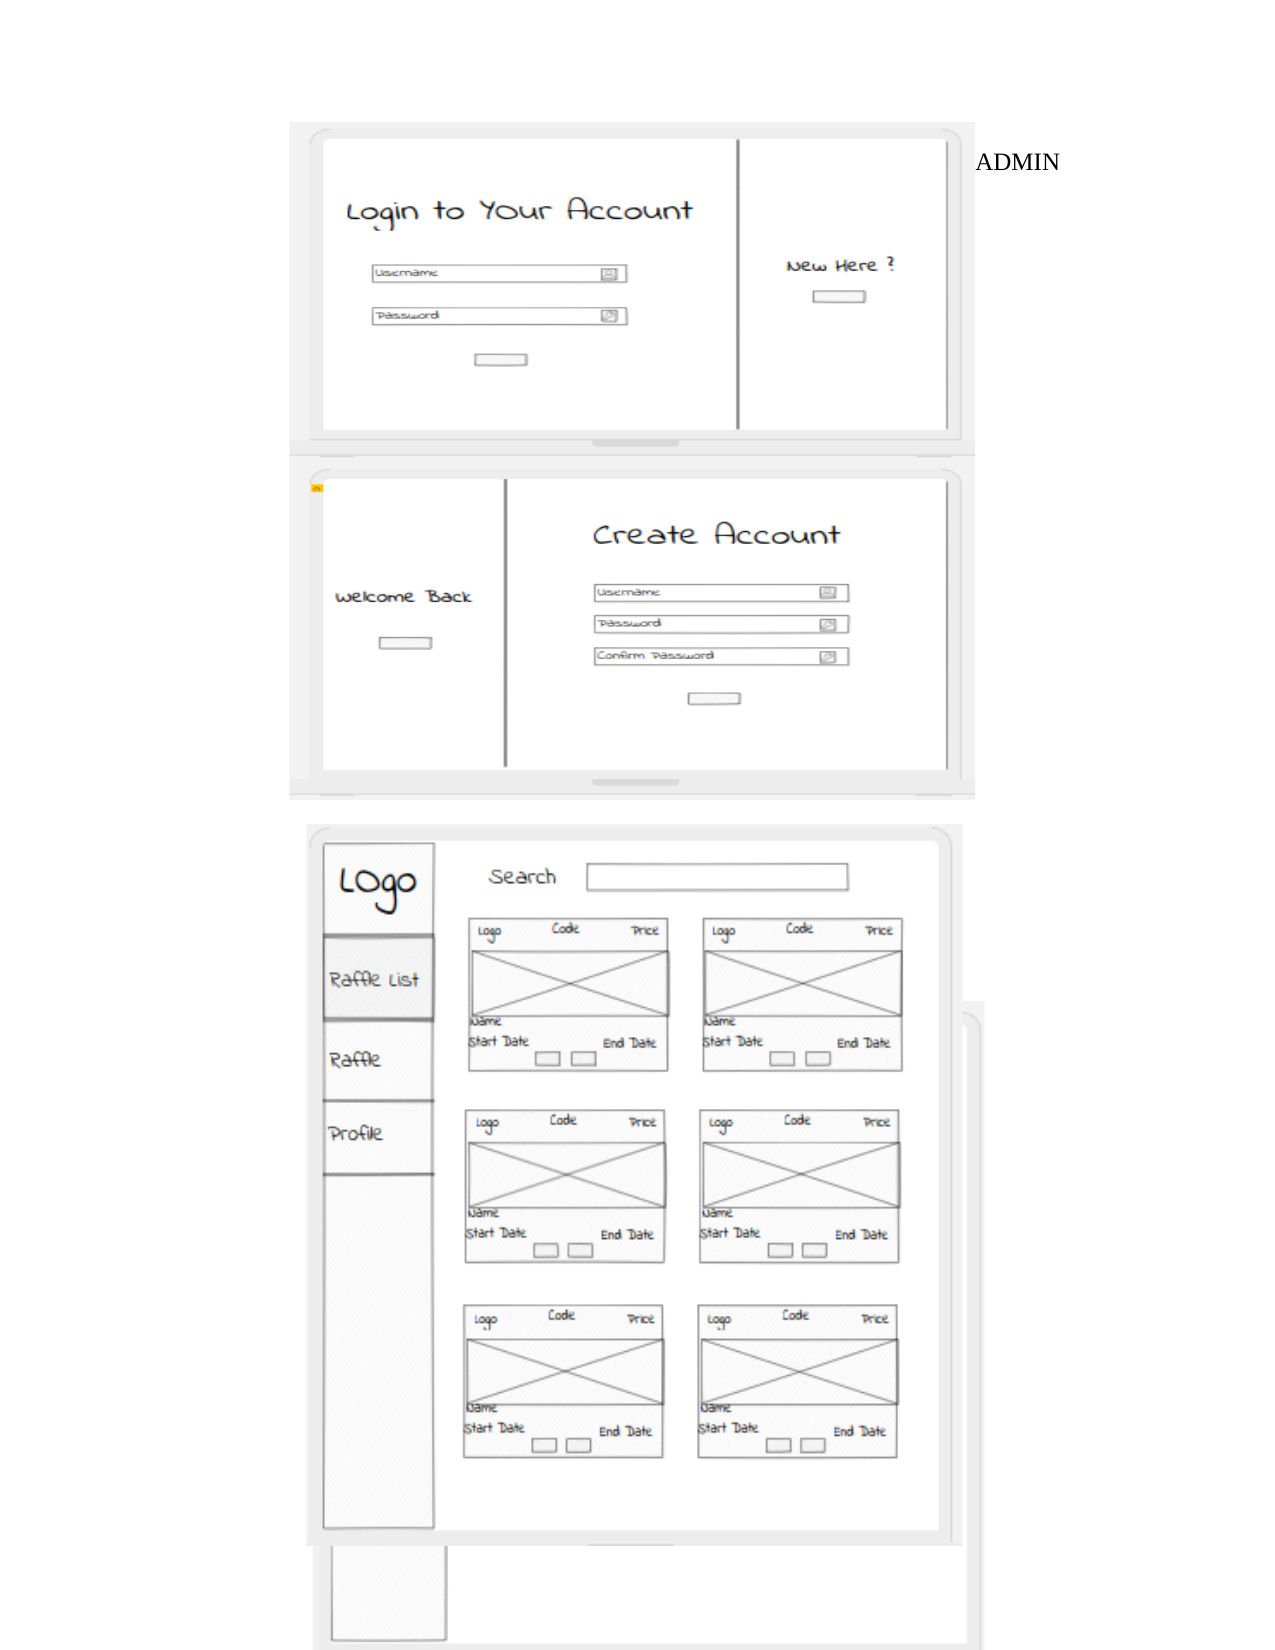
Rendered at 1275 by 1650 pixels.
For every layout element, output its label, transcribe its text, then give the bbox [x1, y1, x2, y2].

picture [306, 824, 985, 1650]
picture [289, 122, 976, 800]
text ADMIN [976, 147, 1157, 176]
text [118, 147, 289, 176]
